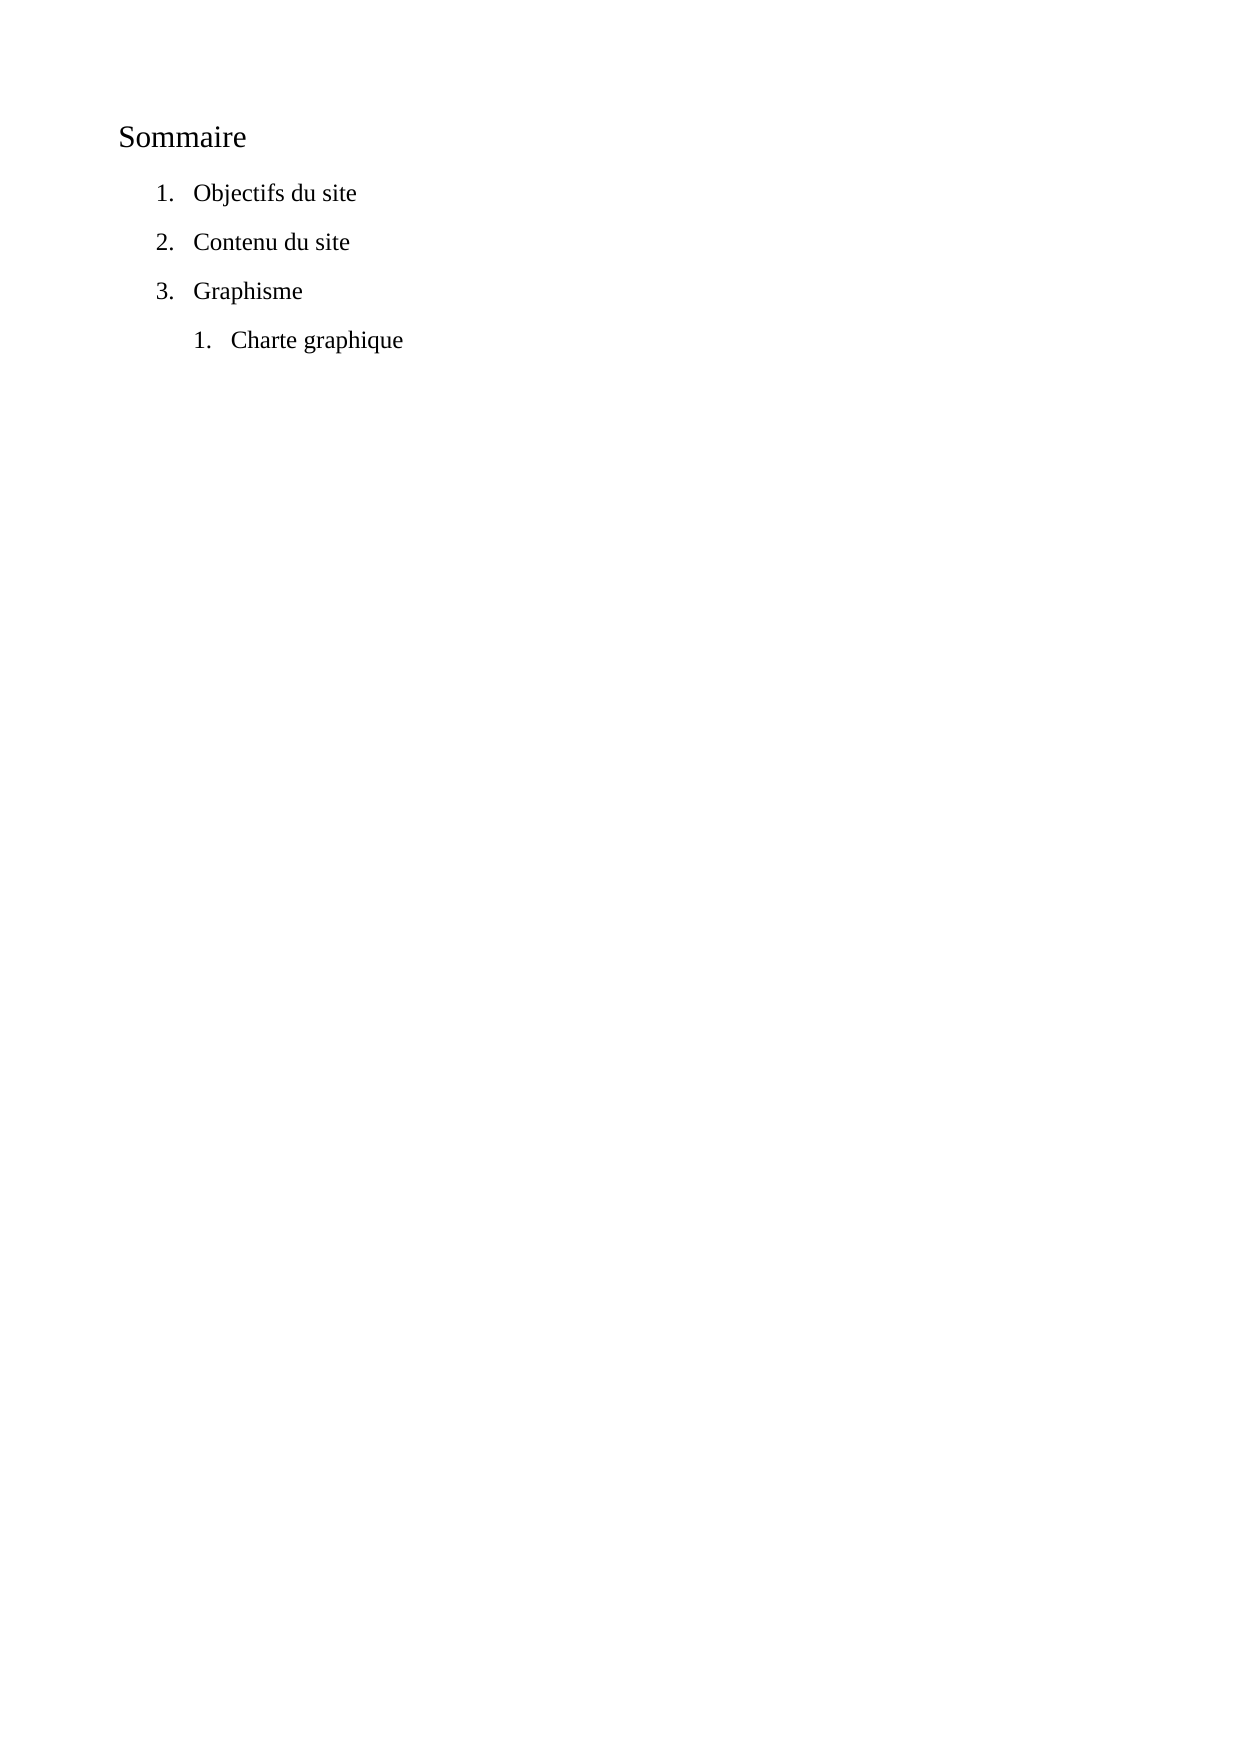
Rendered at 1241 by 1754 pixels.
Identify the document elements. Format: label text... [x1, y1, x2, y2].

list Charte graphique [193, 326, 1122, 354]
list Objectifs du site [156, 178, 1122, 207]
list Contenu du site [156, 227, 1122, 256]
text Sommaire [118, 118, 1122, 154]
list Graphisme [156, 276, 1122, 305]
